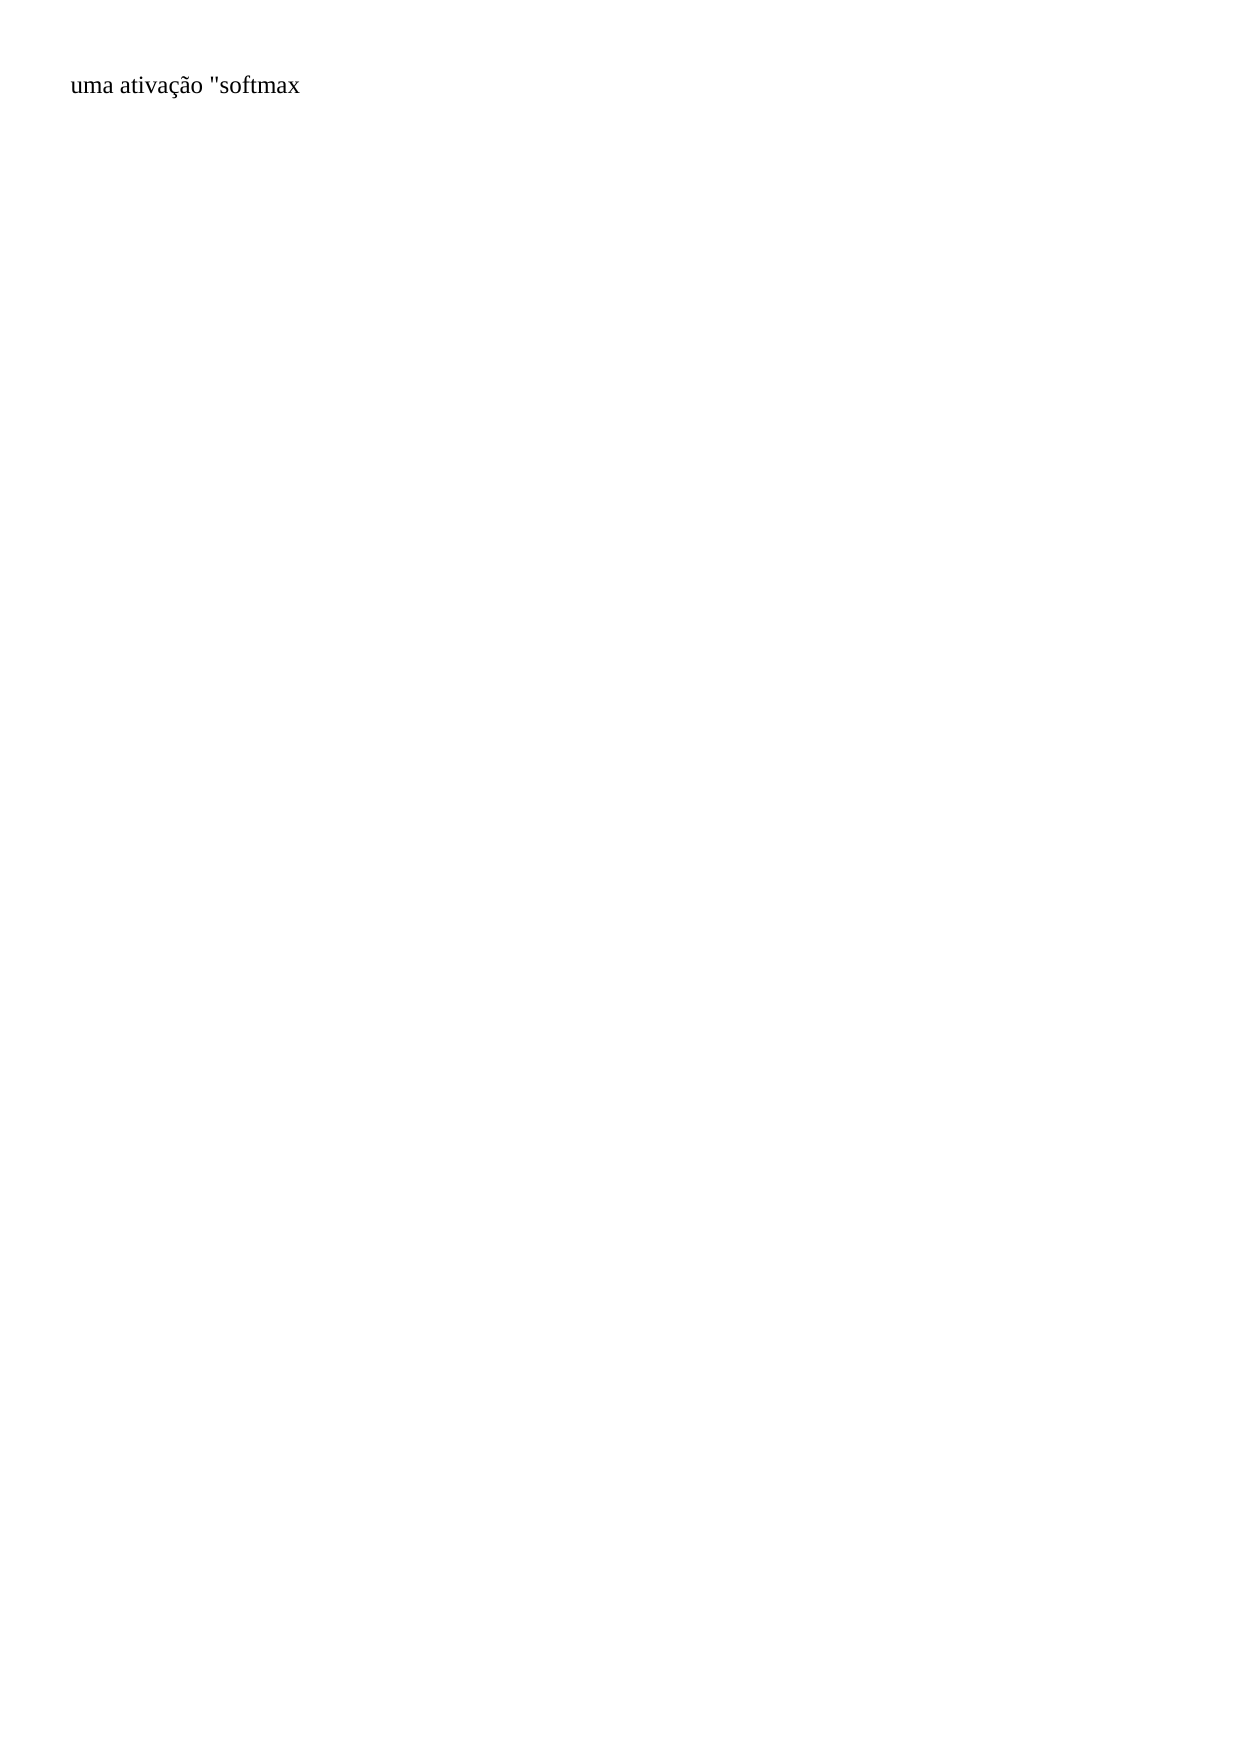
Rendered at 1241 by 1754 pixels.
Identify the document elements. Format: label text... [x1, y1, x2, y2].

text uma ativação "softmax [70, 70, 1199, 98]
